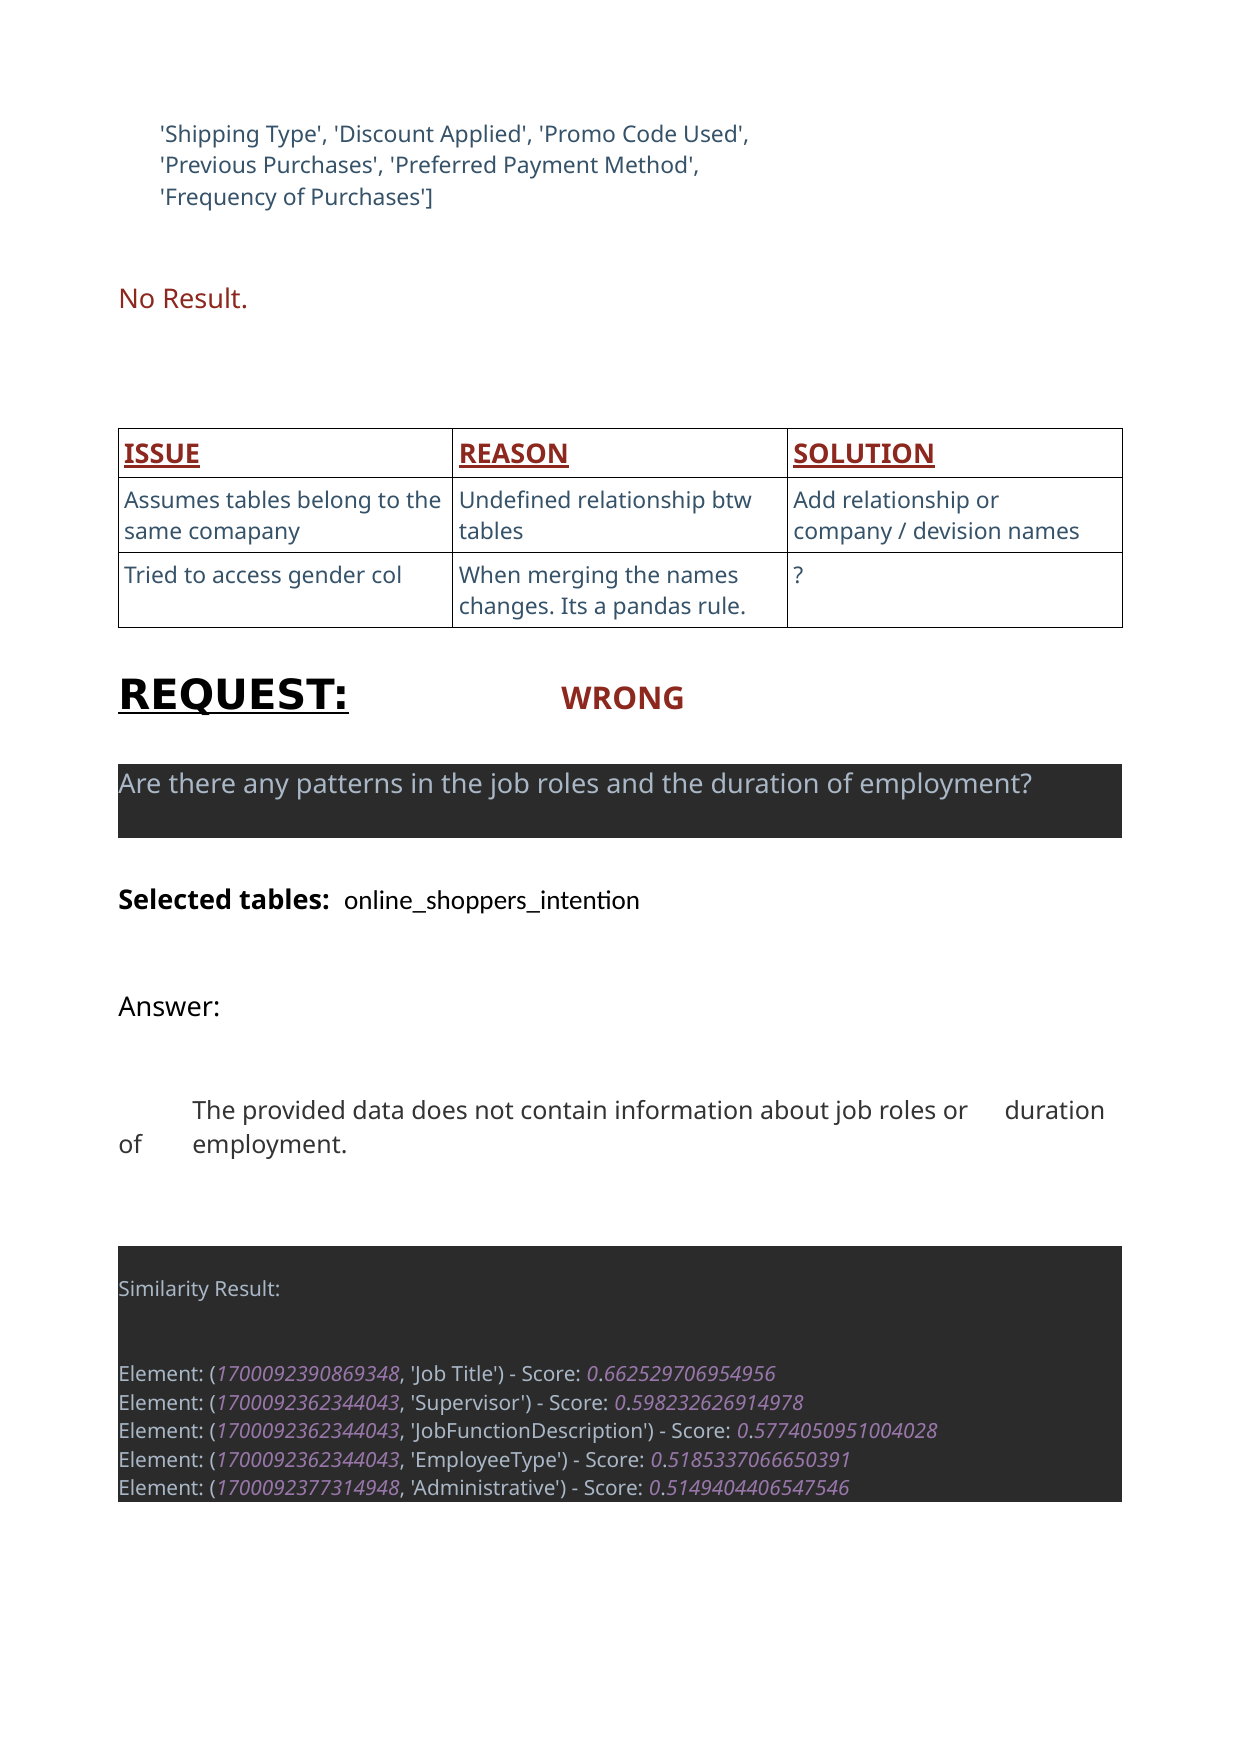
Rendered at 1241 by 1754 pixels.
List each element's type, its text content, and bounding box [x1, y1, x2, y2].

text Element: (1700092390869348, 'Job Title') - Score: 0.662529706954956 Element: (1700092362344043, 'Supervisor') - Score: 0.598232626914978 Element: (1700092362344043, 'JobFunctionDescription') - Score: 0.5774050951004028 Element: (1700092362344043, 'EmployeeType') - Score: 0.5185337066650391 Element: (1700092377314948, 'Administrative') - Score: 0.5149404406547546 [118, 1303, 1122, 1502]
text Answer: [118, 987, 1122, 1024]
text Selected tables: online_shoppers_intention [118, 881, 1122, 917]
table_header ISSUE [119, 429, 452, 477]
text The provided data does not contain information about job roles or duration of employment. [118, 1092, 1122, 1160]
table_header REASON [453, 429, 787, 477]
table_cell When merging the names changes. Its a pandas rule. [453, 553, 787, 627]
table_cell Assumes tables belong to the same comapany [119, 478, 452, 552]
table_cell ? [788, 553, 1122, 627]
table_cell Undefined relationship btw tables [453, 478, 787, 552]
text 'Shipping Type', 'Discount Applied', 'Promo Code Used', [118, 118, 1122, 149]
table_header SOLUTION [788, 429, 1122, 477]
text REQUEST: WRONG [118, 665, 1122, 722]
text Similarity Result: [118, 1274, 1122, 1303]
table_cell Tried to access gender col [119, 553, 452, 627]
table_cell Add relationship or company / devision names [788, 478, 1122, 552]
text 'Frequency of Purchases'] [118, 181, 1122, 212]
text Are there any patterns in the job roles and the duration of employment? [118, 764, 1122, 801]
text 'Previous Purchases', 'Preferred Payment Method', [118, 149, 1122, 181]
text No Result. [118, 280, 1122, 317]
